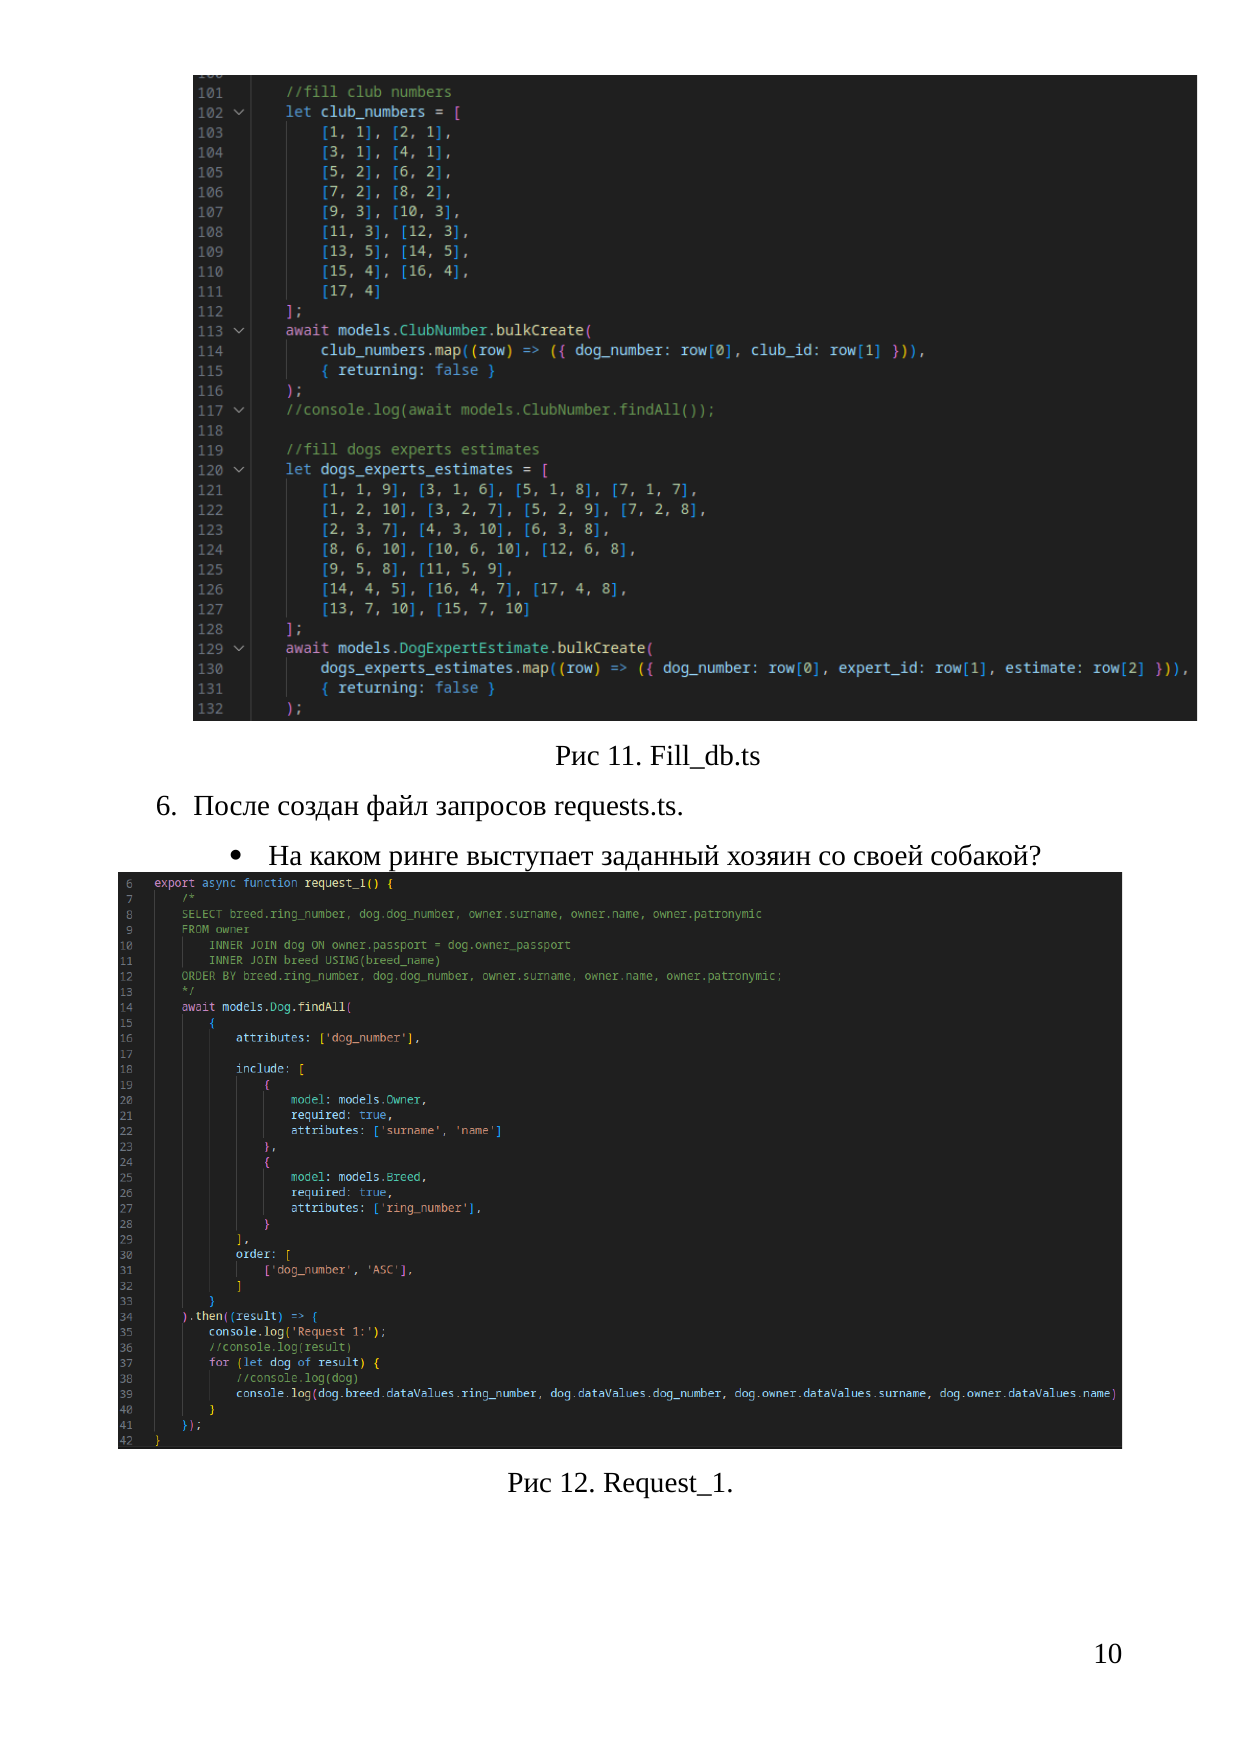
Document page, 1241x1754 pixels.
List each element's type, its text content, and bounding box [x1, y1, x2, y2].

list После создан файл запросов requests.ts. [156, 788, 1122, 822]
list На каком ринге выступает заданный хозяин со своей собакой? [231, 838, 1122, 872]
text Рис 12. Request_1. [118, 1465, 1122, 1499]
text Рис 11. Fill_db.ts [193, 738, 1122, 771]
